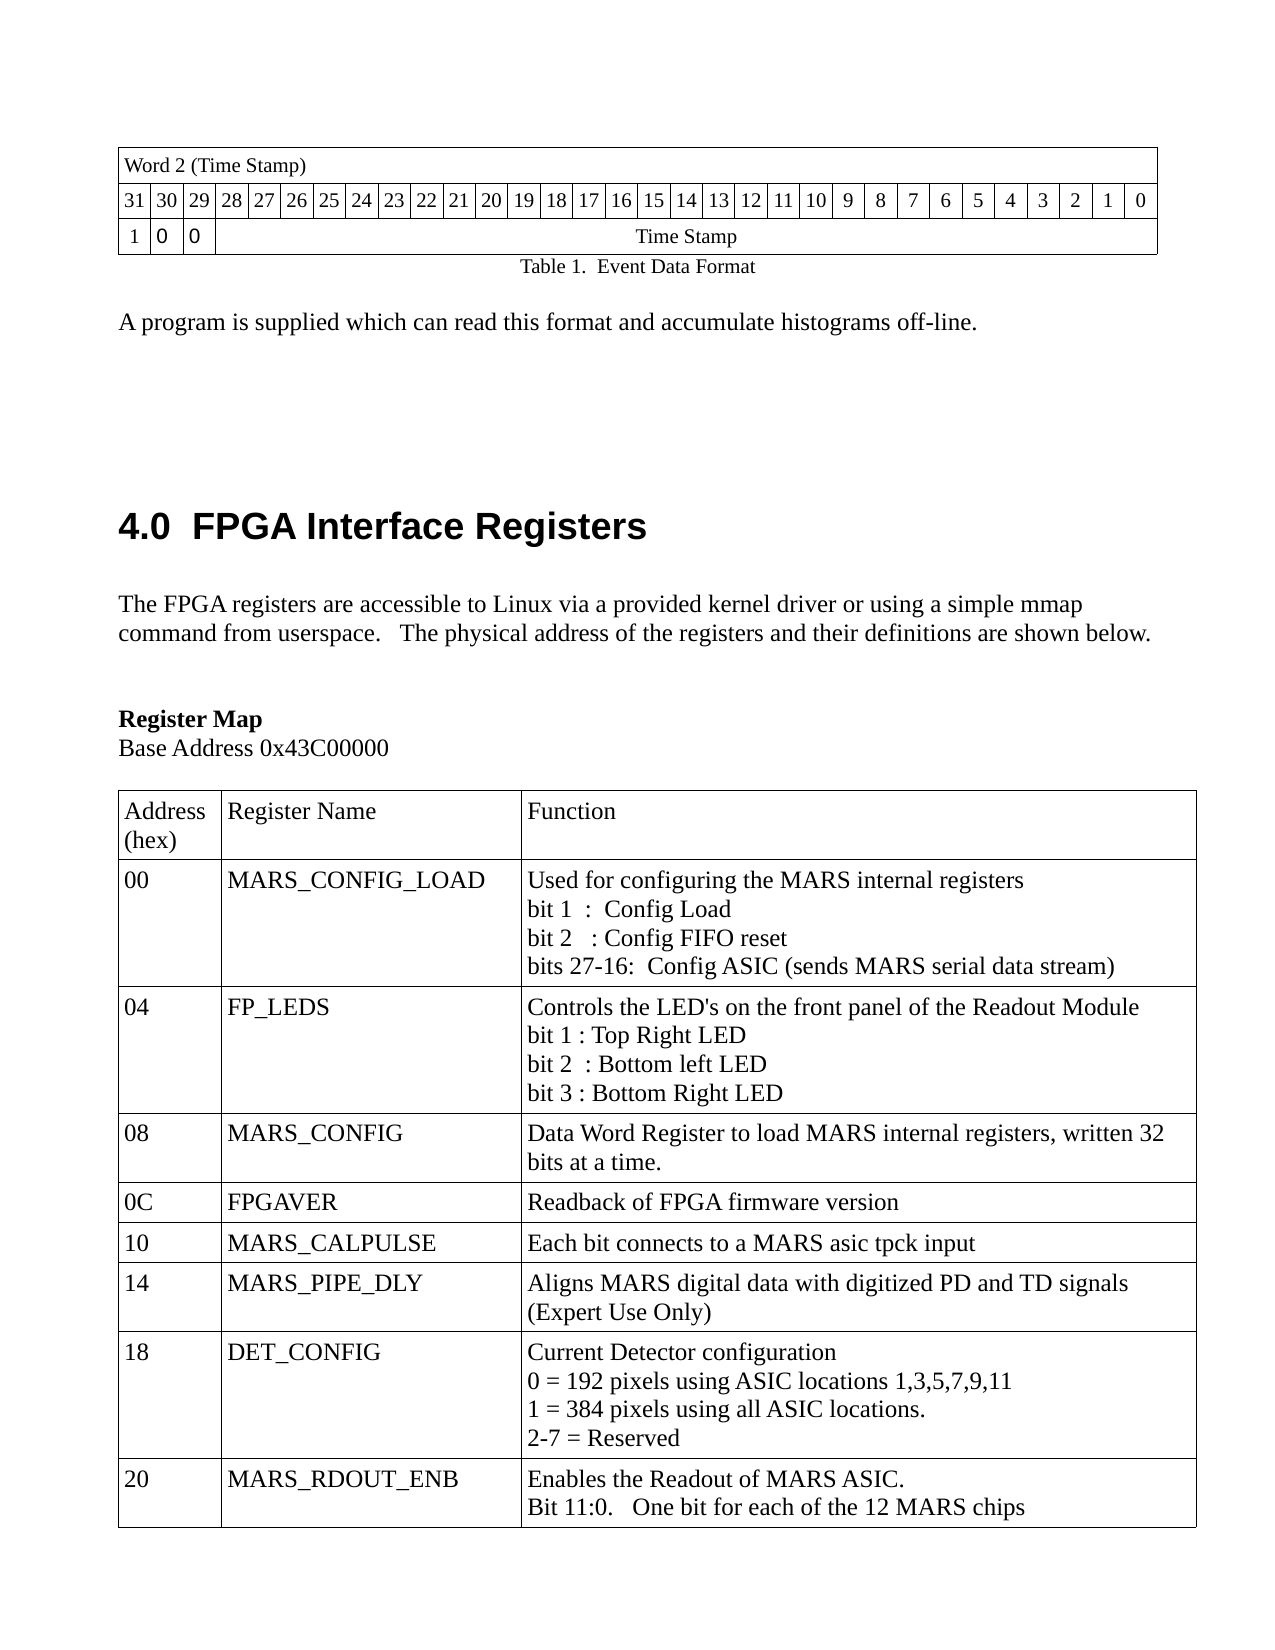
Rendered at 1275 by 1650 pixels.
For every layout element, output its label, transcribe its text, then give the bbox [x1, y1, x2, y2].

table_cell 18 [119, 1332, 221, 1458]
table_cell 8 [865, 184, 897, 218]
table_cell 0C [119, 1183, 221, 1222]
table_cell MARS_CONFIG [222, 1114, 521, 1182]
table_cell 29 [184, 184, 215, 218]
table_cell Each bit connects to a MARS asic tpck input [522, 1223, 1196, 1262]
table_cell 0 [151, 219, 183, 254]
table_cell 11 [768, 184, 799, 218]
table_cell 22 [411, 184, 443, 218]
table_cell MARS_CONFIG_LOAD [222, 860, 521, 986]
table_cell MARS_CALPULSE [222, 1223, 521, 1262]
text The FPGA registers are accessible to Linux via a provided kernel driver or using a simple mmap command from userspace. The physical address of the registers and their definitions are shown below. [118, 589, 1157, 647]
table_cell 16 [606, 184, 637, 218]
text A program is supplied which can read this format and accumulate histograms off-line. [118, 307, 1157, 335]
table_cell 2 [1060, 184, 1092, 218]
table_cell 10 [800, 184, 832, 218]
table_cell 17 [573, 184, 605, 218]
table_cell 13 [703, 184, 734, 218]
table_cell 08 [119, 1114, 221, 1182]
table_cell MARS_RDOUT_ENB [222, 1459, 521, 1527]
table_cell Data Word Register to load MARS internal registers, written 32 bits at a time. [522, 1114, 1196, 1182]
table_cell 0 [1125, 184, 1157, 218]
table_cell 20 [476, 184, 507, 218]
table_cell 14 [671, 184, 702, 218]
table_cell 30 [151, 184, 183, 218]
table_header Register Name [222, 791, 521, 859]
table_cell Used for configuring the MARS internal registers bit 1 : Config Load bit 2 : Config FIFO reset bits 27-16: Config ASIC (sends MARS serial data stream) [522, 860, 1196, 986]
table_cell 0 [184, 219, 215, 254]
table_cell 21 [444, 184, 475, 218]
table_cell 10 [119, 1223, 221, 1262]
table_cell 20 [119, 1459, 221, 1527]
table_cell DET_CONFIG [222, 1332, 521, 1458]
text Table 1. Event Data Format [118, 255, 1157, 278]
table_cell FP_LEDS [222, 987, 521, 1112]
table_cell 14 [119, 1263, 221, 1331]
table_cell 23 [379, 184, 410, 218]
table_cell 24 [346, 184, 378, 218]
table_cell 9 [833, 184, 864, 218]
table_cell 4 [995, 184, 1027, 218]
table_cell Aligns MARS digital data with digitized PD and TD signals (Expert Use Only) [522, 1263, 1196, 1331]
table_cell 3 [1028, 184, 1059, 218]
table_cell 27 [249, 184, 280, 218]
table_cell Time Stamp [216, 219, 1157, 254]
subtitle 4.0 FPGA Interface Registers [118, 504, 1157, 548]
table_cell MARS_PIPE_DLY [222, 1263, 521, 1331]
table_cell 15 [638, 184, 670, 218]
table_cell 28 [216, 184, 248, 218]
table_header Function [522, 791, 1196, 859]
text Base Address 0x43C00000 [118, 733, 1157, 762]
table_cell 19 [508, 184, 540, 218]
table_header Address (hex) [119, 791, 221, 859]
table_cell 1 [119, 219, 150, 254]
table_cell FPGAVER [222, 1183, 521, 1222]
text Register Map [118, 704, 1157, 733]
table_cell 04 [119, 987, 221, 1112]
table_cell 18 [541, 184, 572, 218]
table_cell 5 [963, 184, 994, 218]
table_cell Readback of FPGA firmware version [522, 1183, 1196, 1222]
table_cell 1 [1093, 184, 1124, 218]
table_cell Current Detector configuration 0 = 192 pixels using ASIC locations 1,3,5,7,9,11 1 = 384 pixels using all ASIC locations. 2-7 = Reserved [522, 1332, 1196, 1458]
table_header Word 2 (Time Stamp) [119, 148, 1157, 182]
table_cell 00 [119, 860, 221, 986]
table_cell 7 [898, 184, 929, 218]
table_cell 31 [119, 184, 150, 218]
table_cell 12 [735, 184, 767, 218]
table_cell 26 [281, 184, 313, 218]
table_cell Controls the LED's on the front panel of the Readout Module bit 1 : Top Right LED bit 2 : Bottom left LED bit 3 : Bottom Right LED [522, 987, 1196, 1112]
table_cell Enables the Readout of MARS ASIC. Bit 11:0. One bit for each of the 12 MARS chips [522, 1459, 1196, 1527]
table_cell 6 [930, 184, 962, 218]
table_cell 25 [314, 184, 345, 218]
